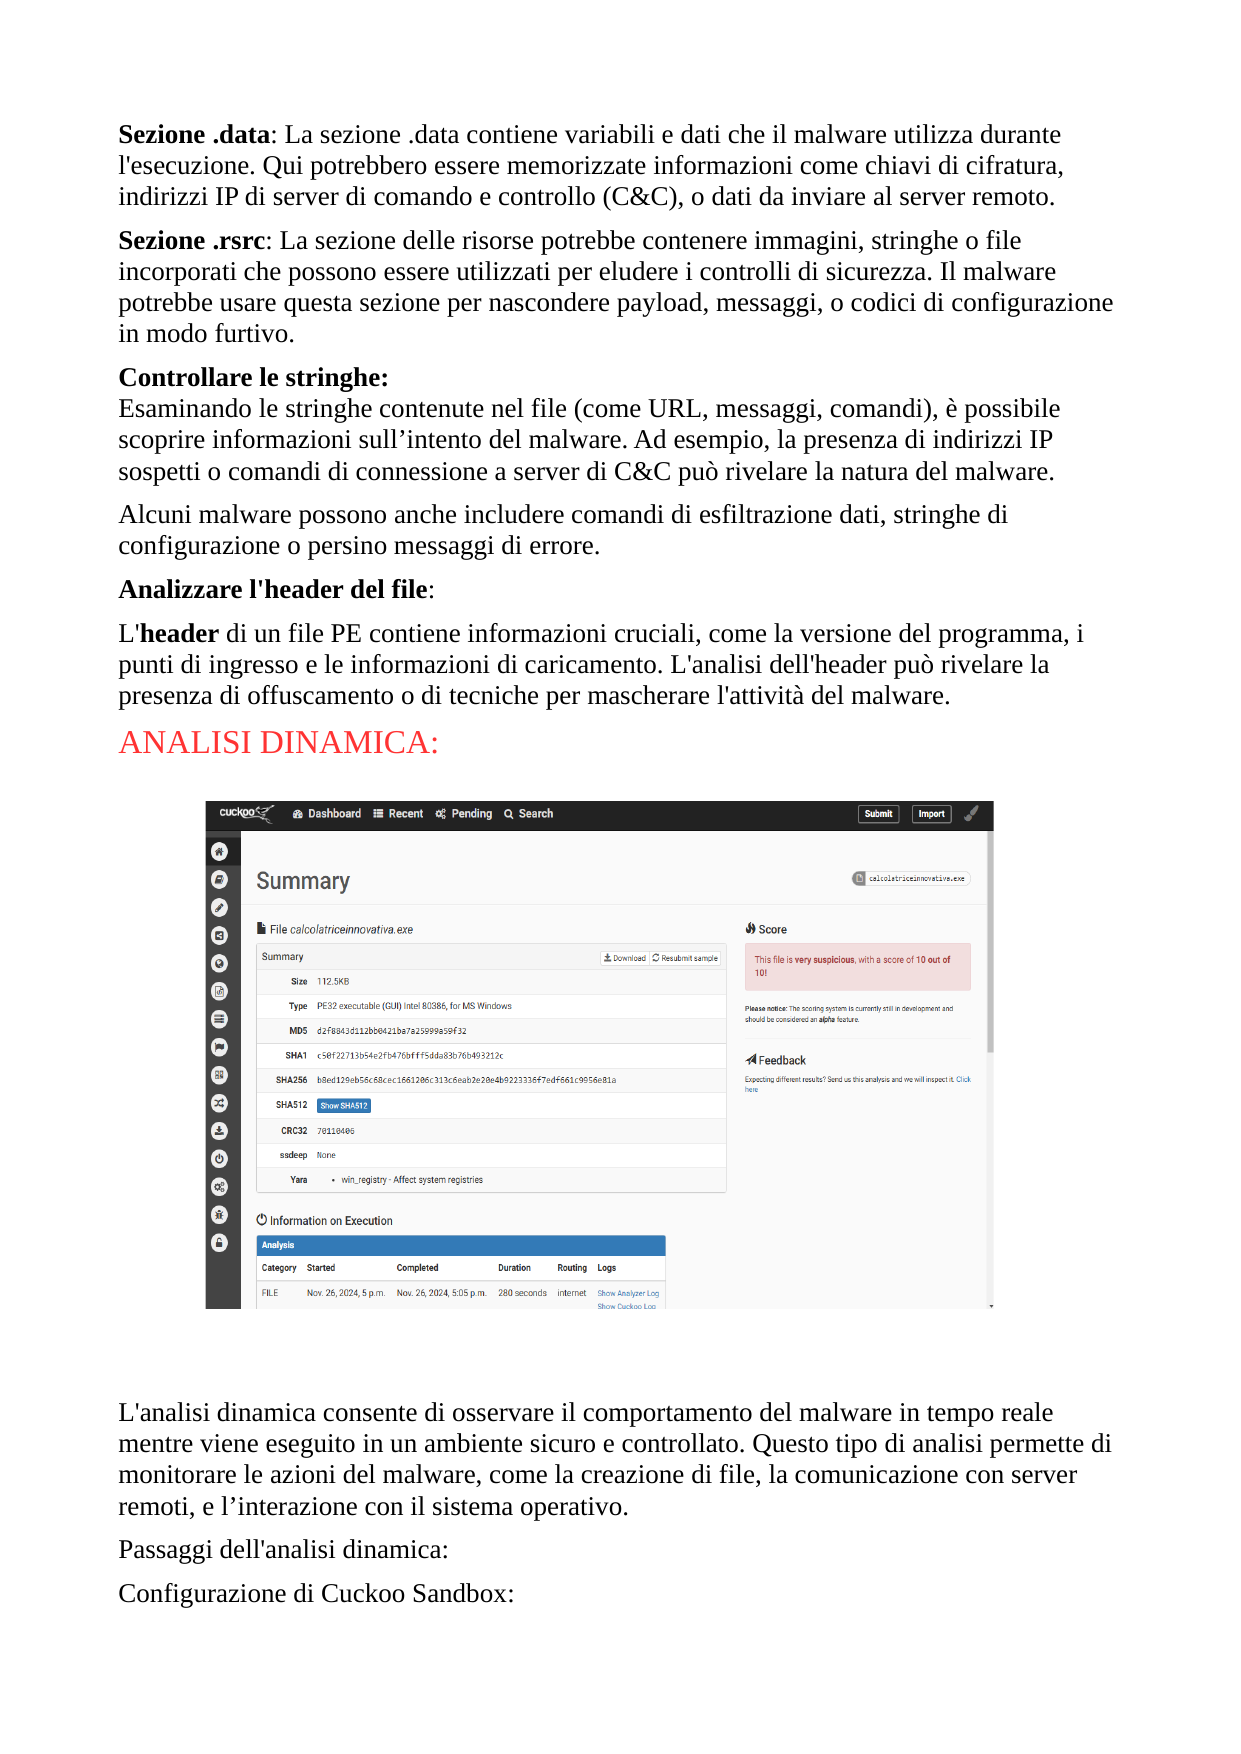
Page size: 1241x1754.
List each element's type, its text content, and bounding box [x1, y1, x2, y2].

text Esaminando le stringhe contenute nel file (come URL, messaggi, comandi), è possibile scoprire informazioni sull’intento del malware. Ad esempio, la presenza di indirizzi IP sospetti o comandi di connessione a server di C&C può rivelare la natura del malware. [118, 392, 1122, 486]
text L'analisi dinamica consente di osservare il comportamento del malware in tempo reale mentre viene eseguito in un ambiente sicuro e controllato. Questo tipo di analisi permette di monitorare le azioni del malware, come la creazione di file, la comunicazione con server remoti, e l’interazione con il sistema operativo. [118, 1396, 1122, 1521]
picture [205, 801, 994, 1309]
text Sezione .rsrc: La sezione delle risorse potrebbe contenere immagini, stringhe o file incorporati che possono essere utilizzati per eludere i controlli di sicurezza. Il malware potrebbe usare questa sezione per nascondere payload, messaggi, o codici di configurazione in modo furtivo. [118, 224, 1122, 349]
text ANALISI DINAMICA: [118, 723, 1122, 761]
text Controllare le stringhe: [118, 361, 1122, 392]
text Configurazione di Cuckoo Sandbox: [118, 1577, 1122, 1608]
text Alcuni malware possono anche includere comandi di esfiltrazione dati, stringhe di configurazione o persino messaggi di errore. [118, 498, 1122, 561]
text Analizzare l'header del file: [118, 573, 1122, 604]
text L'header di un file PE contiene informazioni cruciali, come la versione del programma, i punti di ingresso e le informazioni di caricamento. L'analisi dell'header può rivelare la presenza di offuscamento o di tecniche per mascherare l'attività del malware. [118, 617, 1122, 710]
text Sezione .data: La sezione .data contiene variabili e dati che il malware utilizza durante l'esecuzione. Qui potrebbero essere memorizzate informazioni come chiavi di cifratura, indirizzi IP di server di comando e controllo (C&C), o dati da inviare al server remoto. [118, 118, 1122, 212]
text Passaggi dell'analisi dinamica: [118, 1533, 1122, 1564]
